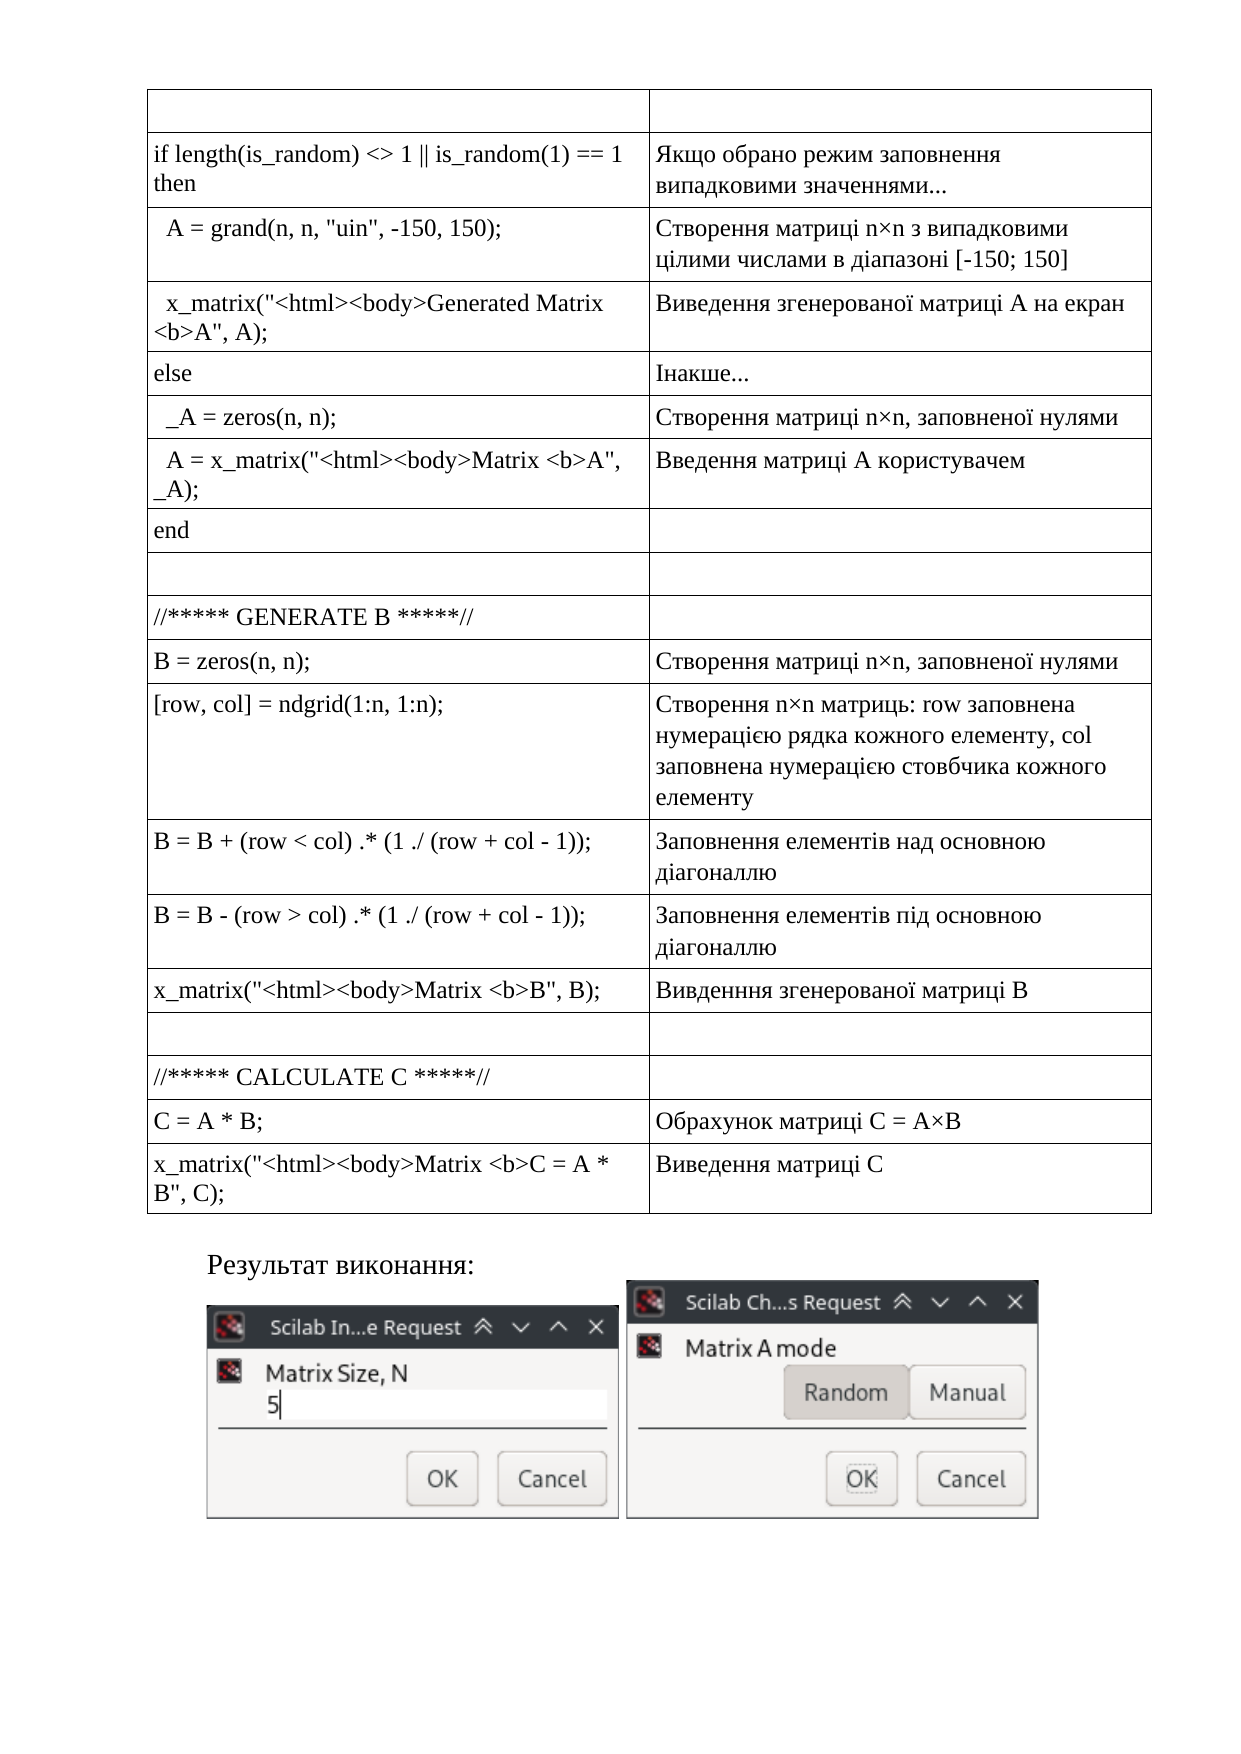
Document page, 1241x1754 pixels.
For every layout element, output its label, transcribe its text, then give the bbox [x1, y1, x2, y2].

table_cell Створення матриці n×n, заповненої нулями [650, 396, 1151, 438]
table_cell [148, 1013, 649, 1055]
table_cell x_matrix("<html><body>Matrix <b>B", B); [148, 969, 649, 1012]
table_cell if length(is_random) <> 1 || is_random(1) == 1 then [148, 133, 649, 207]
table_cell x_matrix("<html><body>Matrix <b>C = A * B", C); [148, 1144, 649, 1212]
table_cell x_matrix("<html><body>Generated Matrix <b>A", A); [148, 282, 649, 351]
table_cell A = x_matrix("<html><body>Matrix <b>A", _A); [148, 439, 649, 508]
table_cell A = grand(n, n, "uin", -150, 150); [148, 208, 649, 281]
table_cell [650, 1056, 1151, 1099]
table_cell //***** GENERATE B *****// [148, 596, 649, 639]
table_cell _A = zeros(n, n); [148, 396, 649, 438]
table_cell Створення n×n матриць: row заповнена нумерацією рядка кожного елементу, col заповнена нумерацією стовбчика кожного елементу [650, 684, 1151, 819]
table_cell Створення матриці n×n з випадковими цілими числами в діапазоні [-150; 150] [650, 208, 1151, 281]
table_cell Заповнення елементів над основною діагоналлю [650, 820, 1151, 894]
picture [626, 1280, 1039, 1519]
table_cell C = A * B; [148, 1100, 649, 1142]
table_cell end [148, 509, 649, 552]
table_cell B = zeros(n, n); [148, 640, 649, 682]
subtitle Результат виконання: [148, 1247, 1152, 1281]
table_cell Інакше... [650, 352, 1151, 395]
table_cell [148, 90, 649, 132]
table_cell Створення матриці n×n, заповненої нулями [650, 640, 1151, 682]
table_cell B = B - (row > col) .* (1 ./ (row + col - 1)); [148, 895, 649, 968]
table_cell [148, 553, 649, 595]
table_cell Вивденння згенерованої матриці B [650, 969, 1151, 1012]
table_cell [650, 90, 1151, 132]
table_cell Обрахунок матриці C = A×B [650, 1100, 1151, 1142]
table_cell [650, 1013, 1151, 1055]
table_cell Виведення матриці C [650, 1144, 1151, 1212]
table_cell Введення матриці А користувачем [650, 439, 1151, 508]
table_cell else [148, 352, 649, 395]
table_cell [650, 553, 1151, 595]
table_cell //***** CALCULATE C *****// [148, 1056, 649, 1099]
picture [206, 1305, 619, 1519]
table_cell B = B + (row < col) .* (1 ./ (row + col - 1)); [148, 820, 649, 894]
table_cell Виведення згенерованої матриці A на екран [650, 282, 1151, 351]
table_cell [650, 509, 1151, 552]
table_cell Якщо обрано режим заповнення випадковими значеннями... [650, 133, 1151, 207]
table_cell [row, col] = ndgrid(1:n, 1:n); [148, 684, 649, 819]
table_cell [650, 596, 1151, 639]
table_cell Заповнення елементів під основною діагоналлю [650, 895, 1151, 968]
